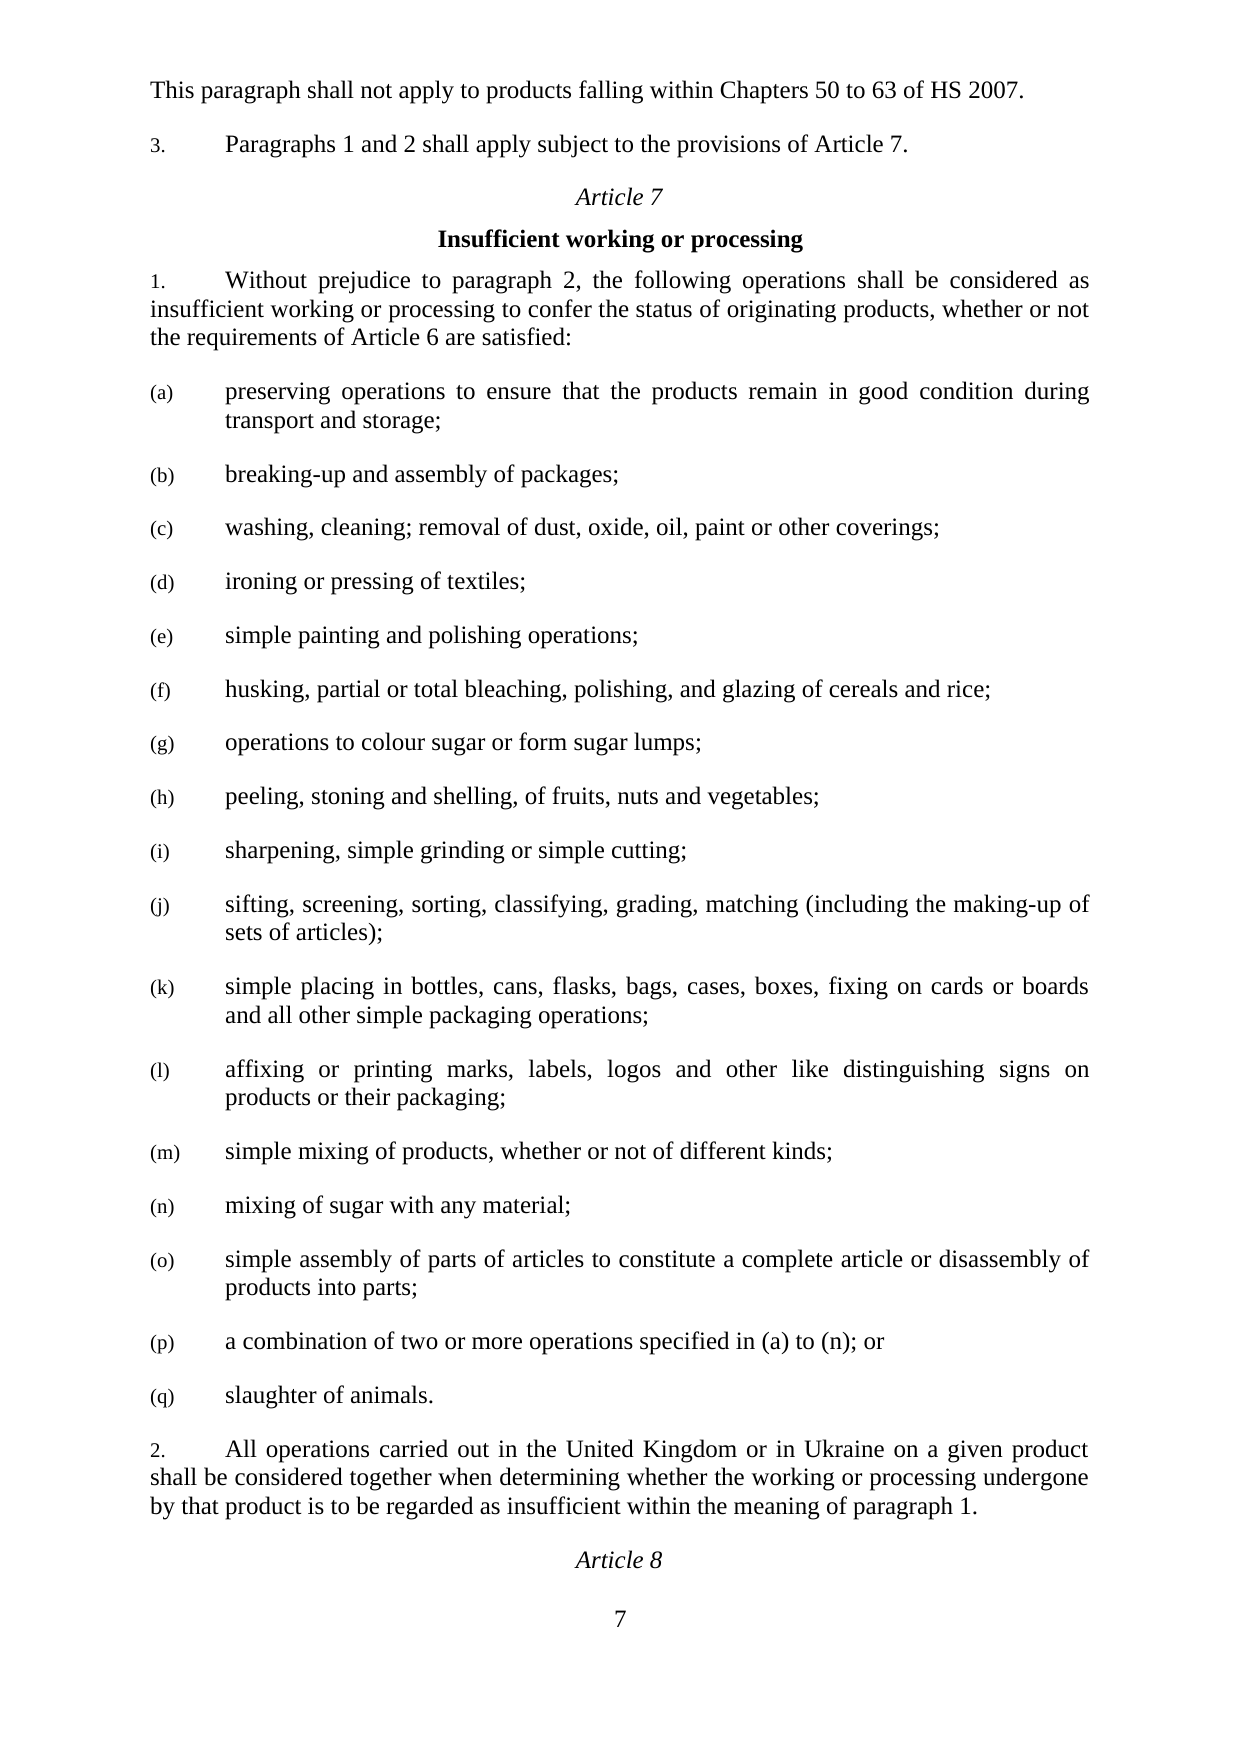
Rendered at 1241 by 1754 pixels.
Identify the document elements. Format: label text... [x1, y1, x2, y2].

list Without prejudice to paragraph 2, the following operations shall be considered as insufficient working or processing to confer the status of originating products, whether or not the requirements of Article 6 are satisfied: [150, 265, 1090, 351]
list sharpening, simple grinding or simple cutting; [150, 835, 1090, 864]
title Insufficient working or processing [150, 224, 1090, 252]
list husking, partial or total bleaching, polishing, and glazing of cereals and rice; [150, 674, 1090, 702]
list a combination of two or more operations specified in (a) to (n); or [150, 1326, 1090, 1355]
list simple mixing of products, whether or not of different kinds; [150, 1136, 1090, 1165]
text This paragraph shall not apply to products falling within Chapters 50 to 63 of HS 2007. [150, 75, 1090, 104]
list slaughter of animals. [150, 1380, 1090, 1409]
list breaking-up and assembly of packages; [150, 459, 1090, 487]
list washing, cleaning; removal of dust, oxide, oil, paint or other coverings; [150, 512, 1090, 541]
subtitle Article 7 [150, 182, 1090, 211]
list mixing of sugar with any material; [150, 1190, 1090, 1219]
list operations to colour sugar or form sugar lumps; [150, 727, 1090, 756]
list Paragraphs 1 and 2 shall apply subject to the provisions of Article 7. [150, 129, 1090, 157]
list affixing or printing marks, labels, logos and other like distinguishing signs on products or their packaging; [150, 1054, 1090, 1111]
list simple painting and polishing operations; [150, 620, 1090, 649]
list preserving operations to ensure that the products remain in good condition during transport and storage; [150, 376, 1090, 434]
list simple placing in bottles, cans, flasks, bags, cases, boxes, fixing on cards or boards and all other simple packaging operations; [150, 971, 1090, 1029]
list ironing or pressing of textiles; [150, 566, 1090, 595]
subtitle Article 8 [150, 1545, 1090, 1574]
list All operations carried out in the United Kingdom or in Ukraine on a given product shall be considered together when determining whether the working or processing undergone by that product is to be regarded as insufficient within the meaning of paragraph 1. [150, 1434, 1090, 1520]
list peeling, stoning and shelling, of fruits, nuts and vegetables; [150, 781, 1090, 810]
list sifting, screening, sorting, classifying, grading, matching (including the making-up of sets of articles); [150, 889, 1090, 946]
list simple assembly of parts of articles to constitute a complete article or disassembly of products into parts; [150, 1244, 1090, 1301]
